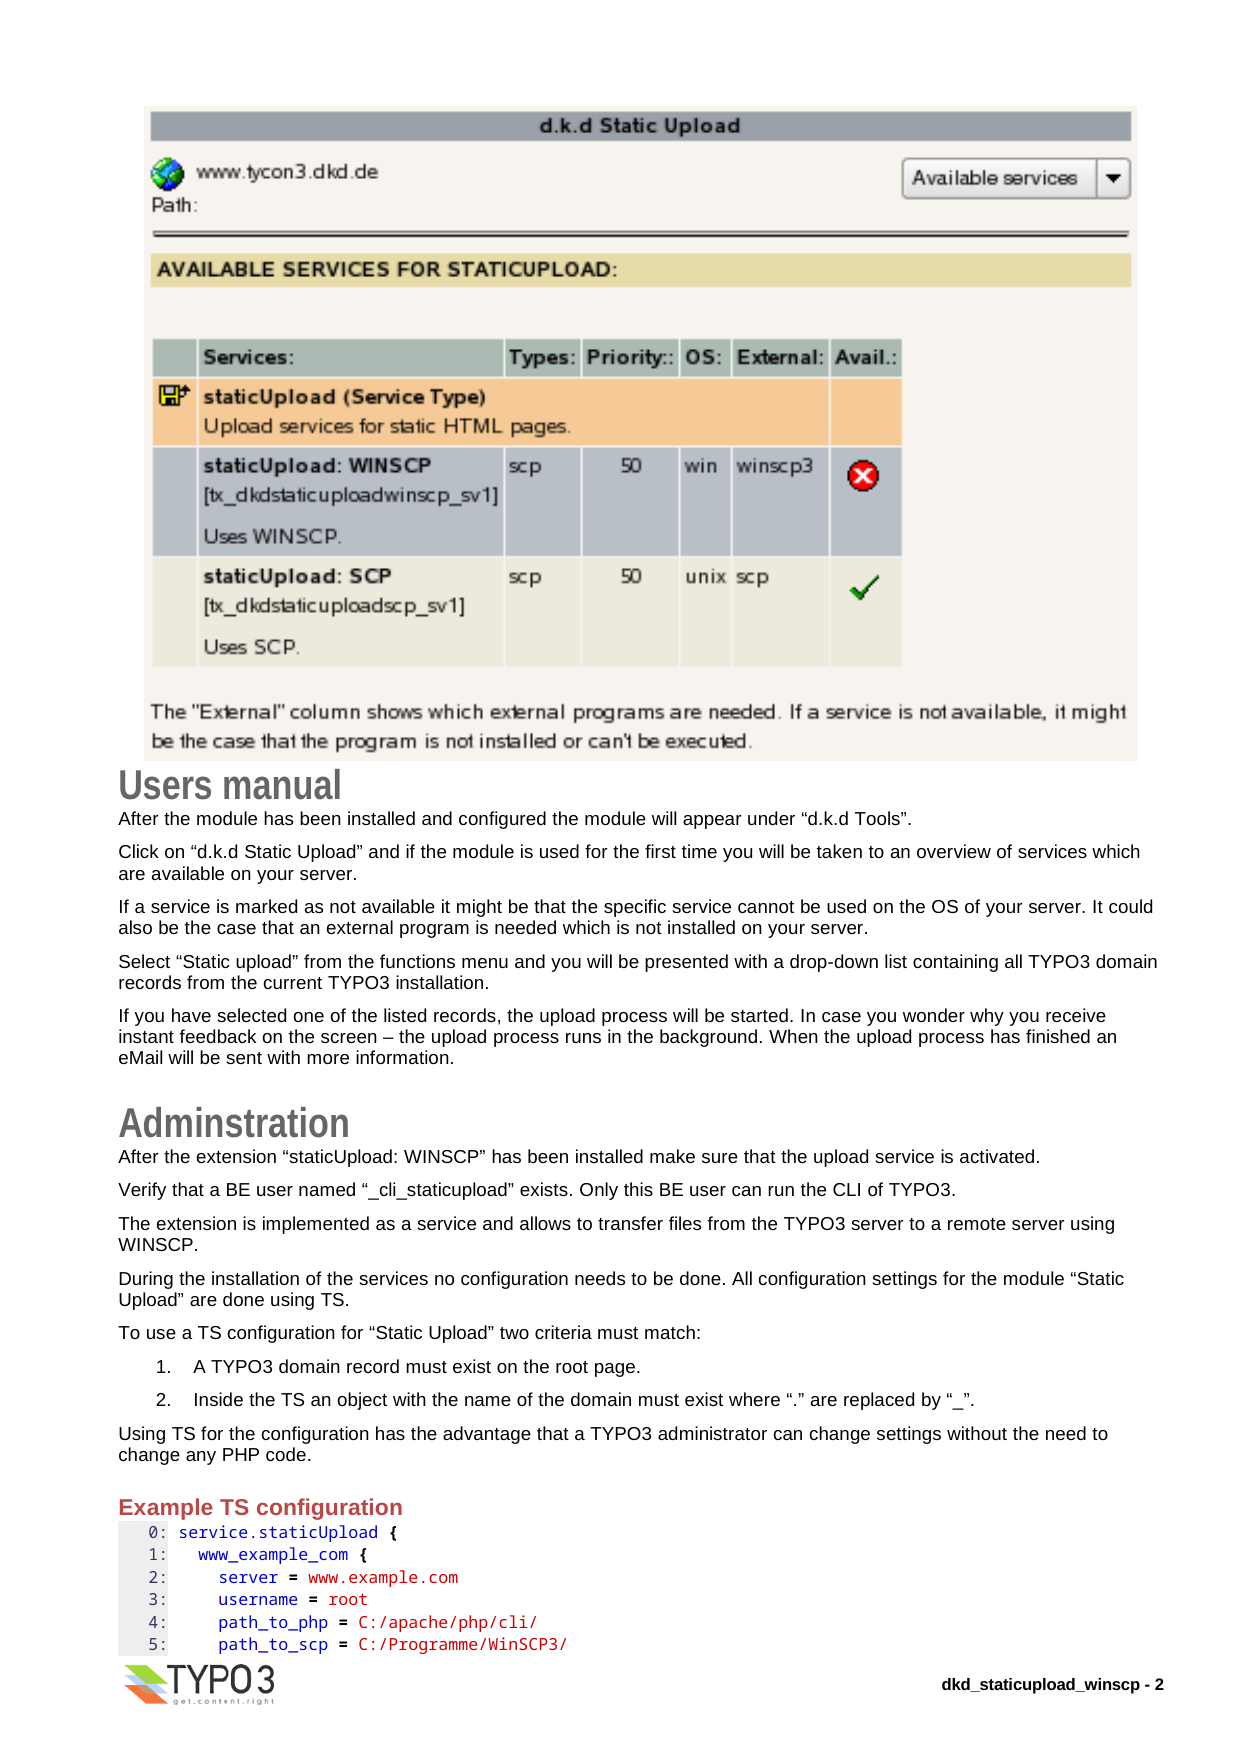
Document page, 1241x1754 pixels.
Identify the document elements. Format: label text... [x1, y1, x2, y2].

text 0: service.staticUpload { [118, 1521, 1163, 1543]
list A TYPO3 domain record must exist on the root page. [156, 1356, 1163, 1377]
text 5: path_to_scp = C:/Programme/WinSCP3/ [118, 1633, 1163, 1656]
text After the extension “staticUpload: WINSCP” has been installed make sure that the upload service is activated. [118, 1146, 1163, 1167]
text The extension is implemented as a service and allows to transfer files from the TYPO3 server to a remote server using WINSCP. [118, 1213, 1163, 1255]
text 4: path_to_php = C:/apache/php/cli/ [118, 1611, 1163, 1633]
text Click on “d.k.d Static Upload” and if the module is used for the first time you will be taken to an overview of services which are available on your server. [118, 842, 1163, 884]
text To use a TS configuration for “Static Upload” two criteria must match: [118, 1322, 1163, 1343]
text During the installation of the services no configuration needs to be done. All configuration settings for the module “Static Upload” are done using TS. [118, 1268, 1163, 1310]
text After the module has been installed and configured the module will appear under “d.k.d Tools”. [118, 808, 1163, 829]
text Select “Static upload” from the functions menu and you will be presented with a drop-down list containing all TYPO3 domain records from the current TYPO3 installation. [118, 951, 1163, 993]
list Inside the TS an object with the name of the domain must exist where “.” are replaced by “_”. [156, 1389, 1163, 1411]
subtitle Example TS configuration [118, 1495, 1163, 1521]
subtitle Users manual [118, 106, 1163, 808]
subtitle Adminstration [118, 1098, 1163, 1146]
text 3: username = root [118, 1588, 1163, 1611]
picture [143, 106, 1138, 761]
text If a service is marked as not available it might be that the specific service cannot be used on the OS of your server. It could also be the case that an external program is needed which is not installed on your server. [118, 896, 1163, 938]
text Using TS for the configuration has the advantage that a TYPO3 administrator can change settings without the need to change any PHP code. [118, 1423, 1163, 1465]
text 1: www_example_com { [118, 1543, 1163, 1566]
picture [119, 1659, 280, 1710]
text 2: server = www.example.com [118, 1566, 1163, 1588]
text If you have selected one of the listed records, the upload process will be started. In case you wonder why you receive instant feedback on the screen – the upload process runs in the background. When the upload process has finished an eMail will be sent with more information. [118, 1006, 1163, 1069]
text Verify that a BE user named “_cli_staticupload” exists. Only this BE user can run the CLI of TYPO3. [118, 1180, 1163, 1201]
